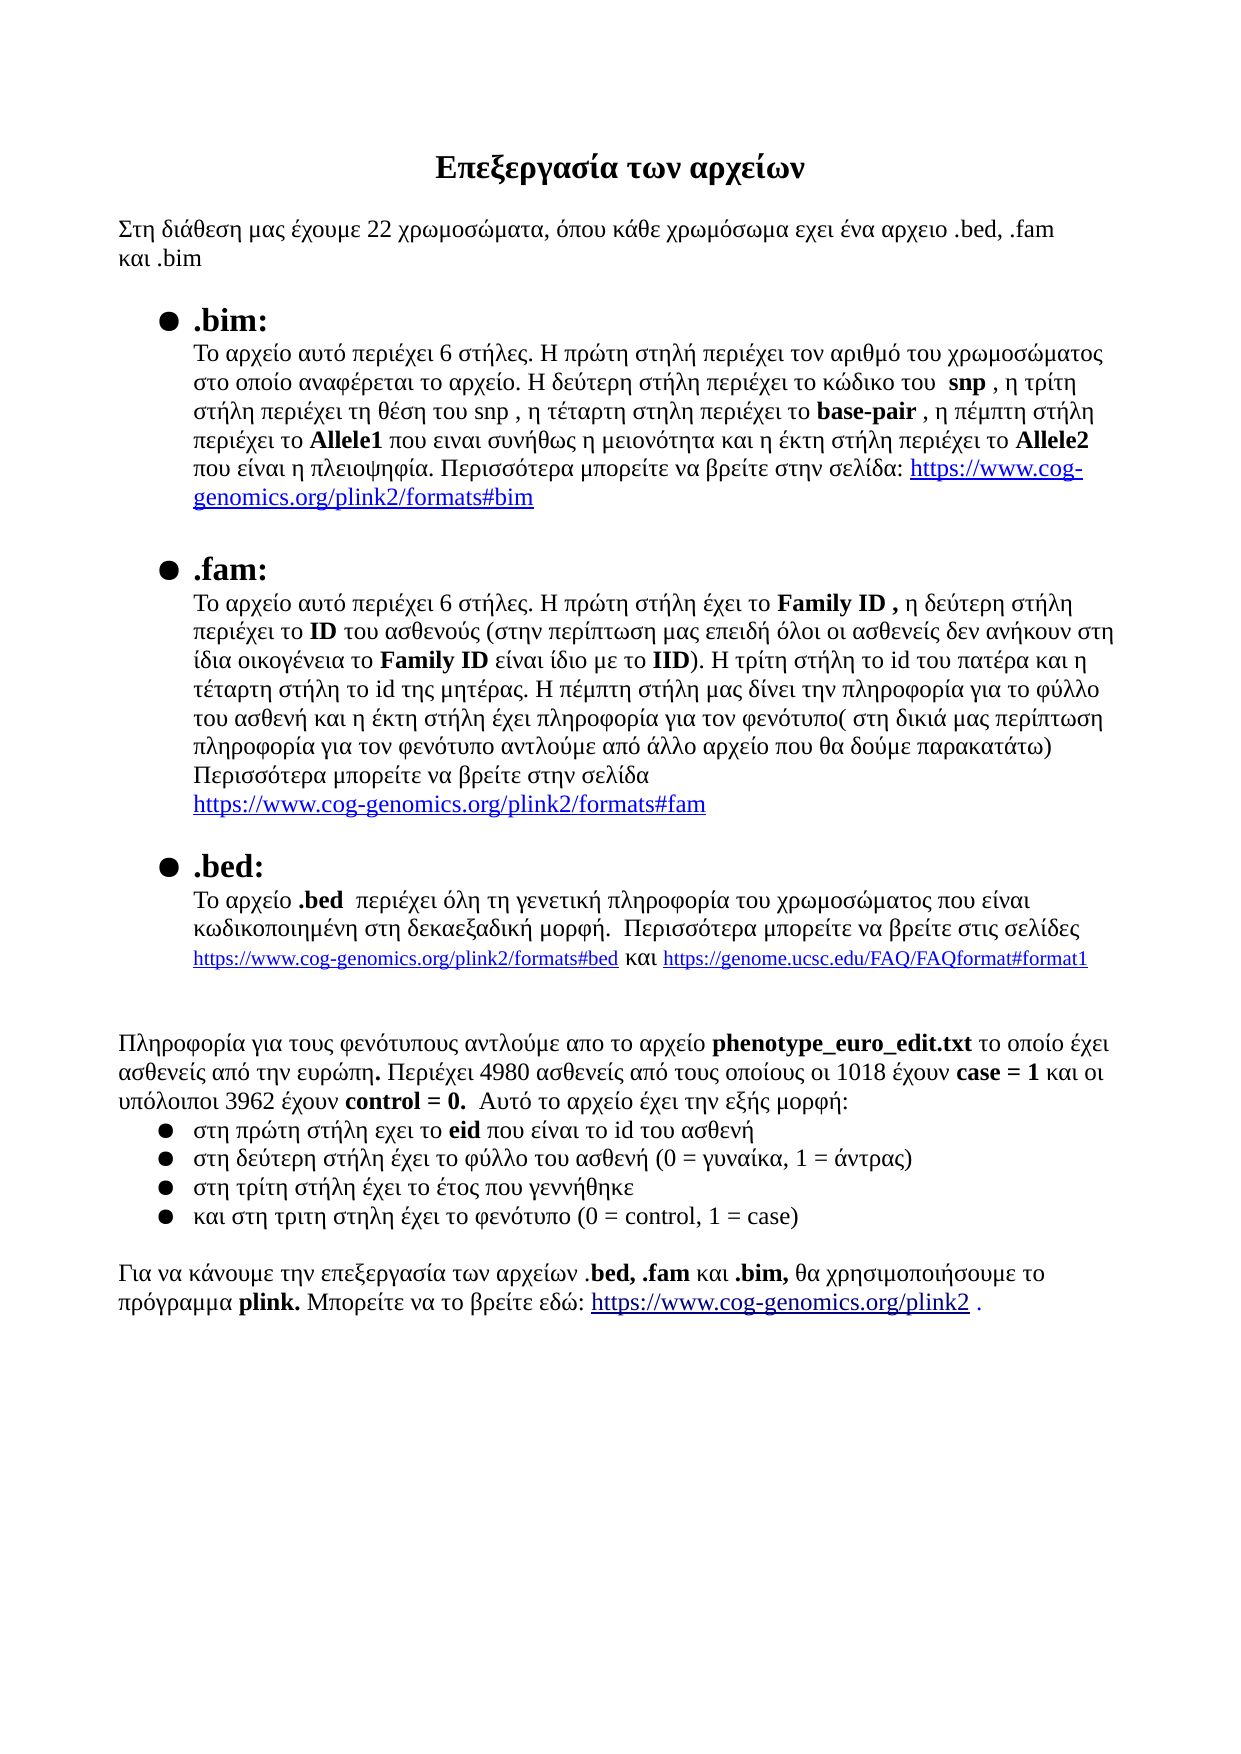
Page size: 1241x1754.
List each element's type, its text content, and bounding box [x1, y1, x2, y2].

list στη δεύτερη στήλη έχει το φύλλο του ασθενή (0 = γυναίκα, 1 = άντρας) [156, 1143, 1122, 1172]
list στη πρώτη στήλη εχει το eid που είναι το id του ασθενή [156, 1115, 1122, 1143]
list Το αρχείο αυτό περιέχει 6 στήλες. Η πρώτη στήλη έχει το Family ID , η δεύτερη στήλη περιέχει το ID του ασθενούς (στην περίπτωση μας επειδή όλοι οι ασθενείς δεν ανήκουν στη ίδια οικογένεια το Family ID είναι ίδιο με το IID). Η τρίτη στήλη το id του πατέρα και η τέταρτη στήλη το id της μητέρας. Η πέμπτη στήλη μας δίνει την πληροφορία για το φύλλο του ασθενή και η έκτη στήλη έχει πληροφορία για τον φενότυπο( στη δικιά μας περίπτωση πληροφορία για τον φενότυπο αντλούμε από άλλο αρχείο που θα δούμε παρακατάτω) Περισσότερα μπορείτε να βρείτε στην σελίδα https://www.cog-genomics.org/plink2/formats#fam [156, 588, 1122, 818]
list Το αρχείο .bed περιέχει όλη τη γενετική πληροφορία του χρωμοσώματος που είναι κωδικοποιημένη στη δεκαεξαδική μορφή. Περισσότερα μπορείτε να βρείτε στις σελίδες https://www.cog-genomics.org/plink2/formats#bed και https://genome.ucsc.edu/FAQ/FAQformat#format1 [156, 885, 1122, 971]
list στη τρίτη στήλη έχει το έτος που γεννήθηκε [156, 1172, 1122, 1201]
list Το αρχείο αυτό περιέχει 6 στήλες. Η πρώτη στηλή περιέχει τον αριθμό του χρωμοσώματος στο οποίο αναφέρεται το αρχείο. Η δεύτερη στήλη περιέχει το κώδικο του snp , η τρίτη στήλη περιέχει τη θέση του snp , η τέταρτη στηλη περιέχει το base-pair , η πέμπτη στήλη περιέχει το Allele1 που ειναι συνήθως η μειονότητα και η έκτη στήλη περιέχει το Allele2 που είναι η πλειοψηφία. Περισσότερα μπορείτε να βρείτε στην σελίδα: https://www.cog-genomics.org/plink2/formats#bim [156, 338, 1122, 511]
text Πληροφορία για τους φενότυπους αντλούμε απο το αρχείο phenotype_euro_edit.txt το οποίο έχει ασθενείς από την ευρώπη. Περιέχει 4980 ασθενείς από τους οποίους οι 1018 έχουν case = 1 και οι υπόλοιποι 3962 έχουν control = 0. Αυτό το αρχείο έχει την εξής μορφή: [118, 1028, 1122, 1115]
list .bim: [156, 300, 1122, 338]
list .bed: [156, 846, 1122, 885]
text Στη διάθεση μας έχουμε 22 χρωμοσώματα, όπου κάθε χρωμόσωμα εχει ένα αρχειο .bed, .fam και .bim [118, 214, 1122, 271]
list .fam: [156, 549, 1122, 588]
list και στη τριτη στηλη έχει το φενότυπο (0 = control, 1 = case) [156, 1201, 1122, 1230]
text Για να κάνουμε την επεξεργασία των αρχείων .bed, .fam και .bim, θα χρησιμοποιήσουμε το πρόγραμμα plink. Μπορείτε να το βρείτε εδώ: https://www.cog-genomics.org/plink2 . [118, 1258, 1122, 1316]
text Επεξεργασία των αρχείων [118, 147, 1122, 185]
